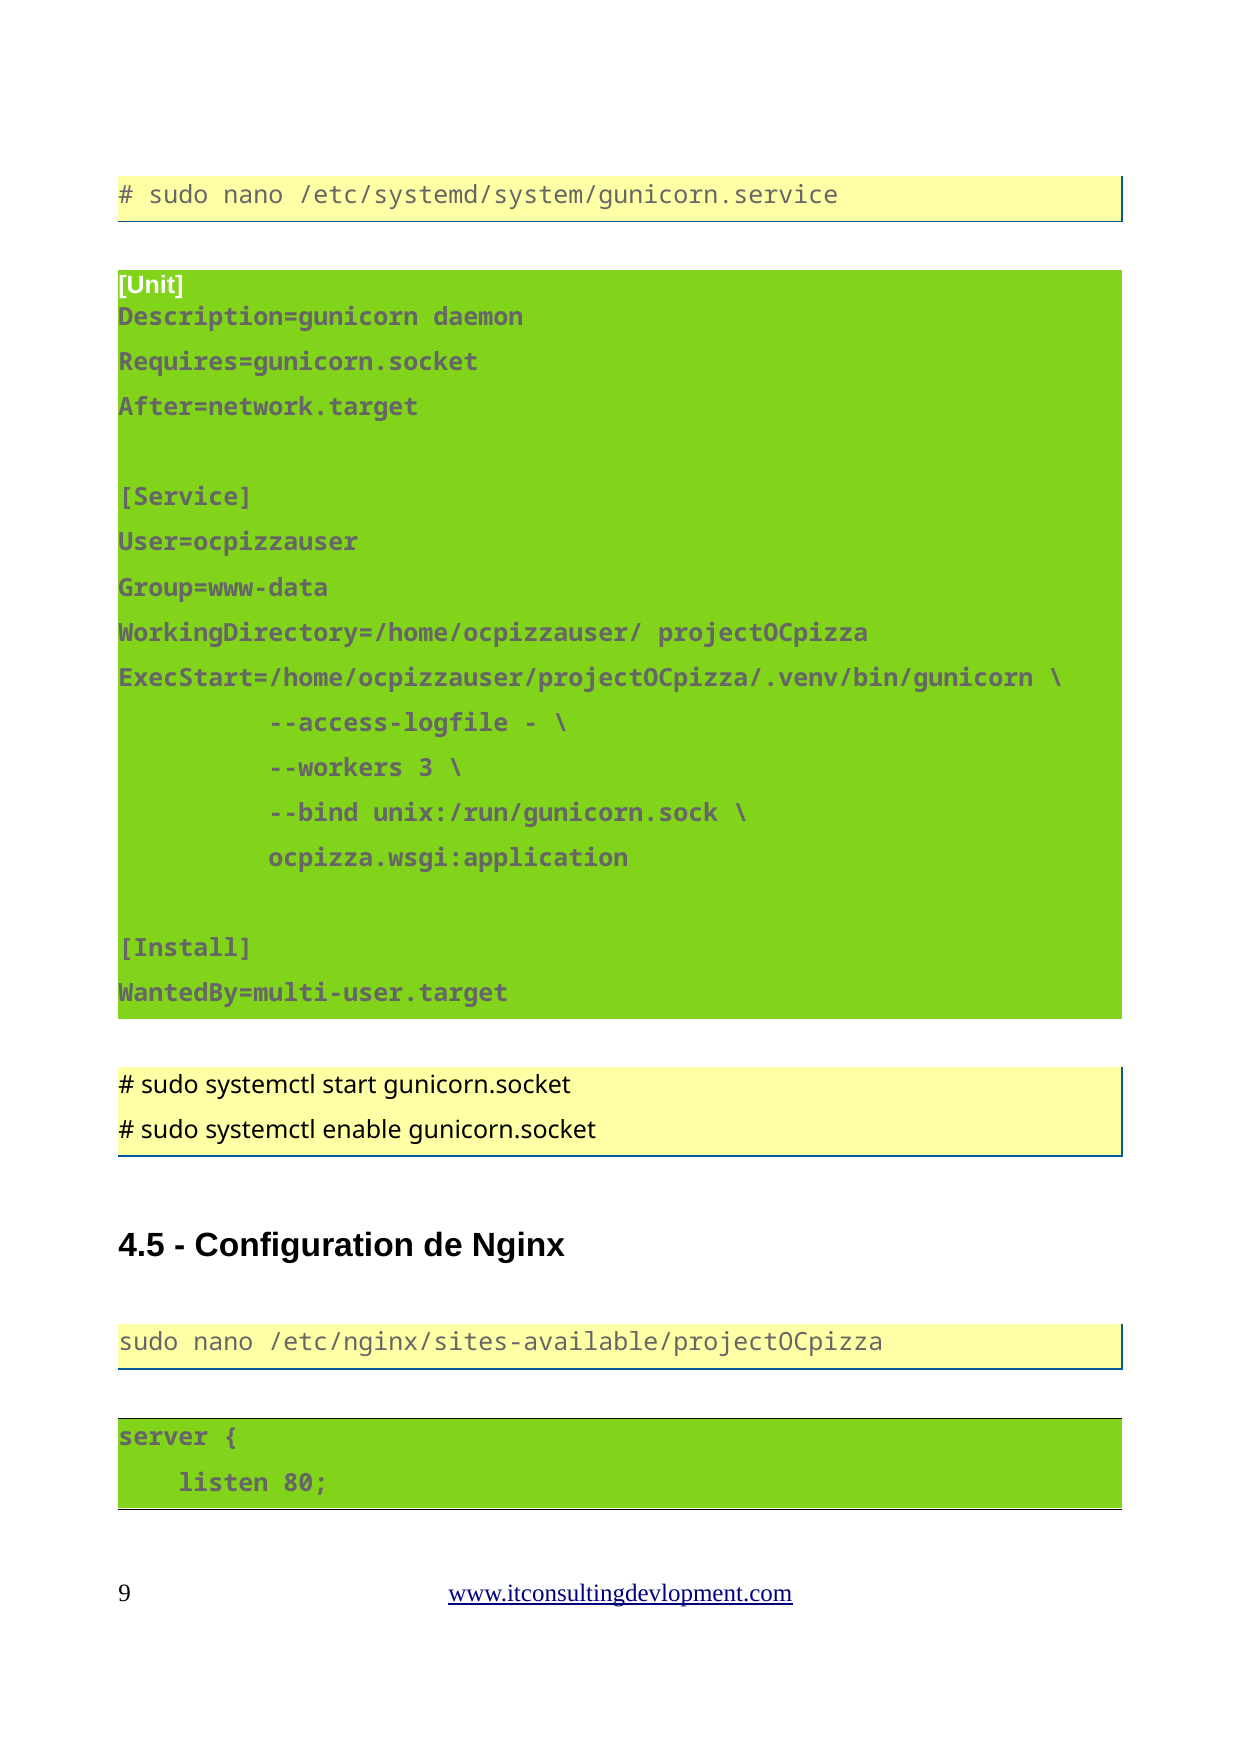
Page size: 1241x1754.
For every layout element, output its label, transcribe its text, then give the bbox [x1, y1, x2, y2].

table_header # sudo nano /etc/systemd/system/gunicorn.service [118, 176, 1121, 221]
subtitle 4.5 - Configuration de Nginx [118, 1225, 1122, 1264]
table_header server { listen 80; [118, 1419, 1122, 1508]
table_header [Unit] Description=gunicorn daemon Requires=gunicorn.socket After=network.target [Service] User=ocpizzauser Group=www-data WorkingDirectory=/home/ocpizzauser/ projectOCpizza ExecStart=/home/ocpizzauser/projectOCpizza/.venv/bin/gunicorn \ --access-logfile - \ --workers 3 \ --bind unix:/run/gunicorn.sock \ ocpizza.wsgi:application [Install] WantedBy=multi-user.target [118, 270, 1122, 1019]
table_header sudo nano /etc/nginx/sites-available/projectOCpizza [118, 1324, 1121, 1368]
table_header # sudo systemctl start gunicorn.socket # sudo systemctl enable gunicorn.socket [118, 1067, 1121, 1155]
